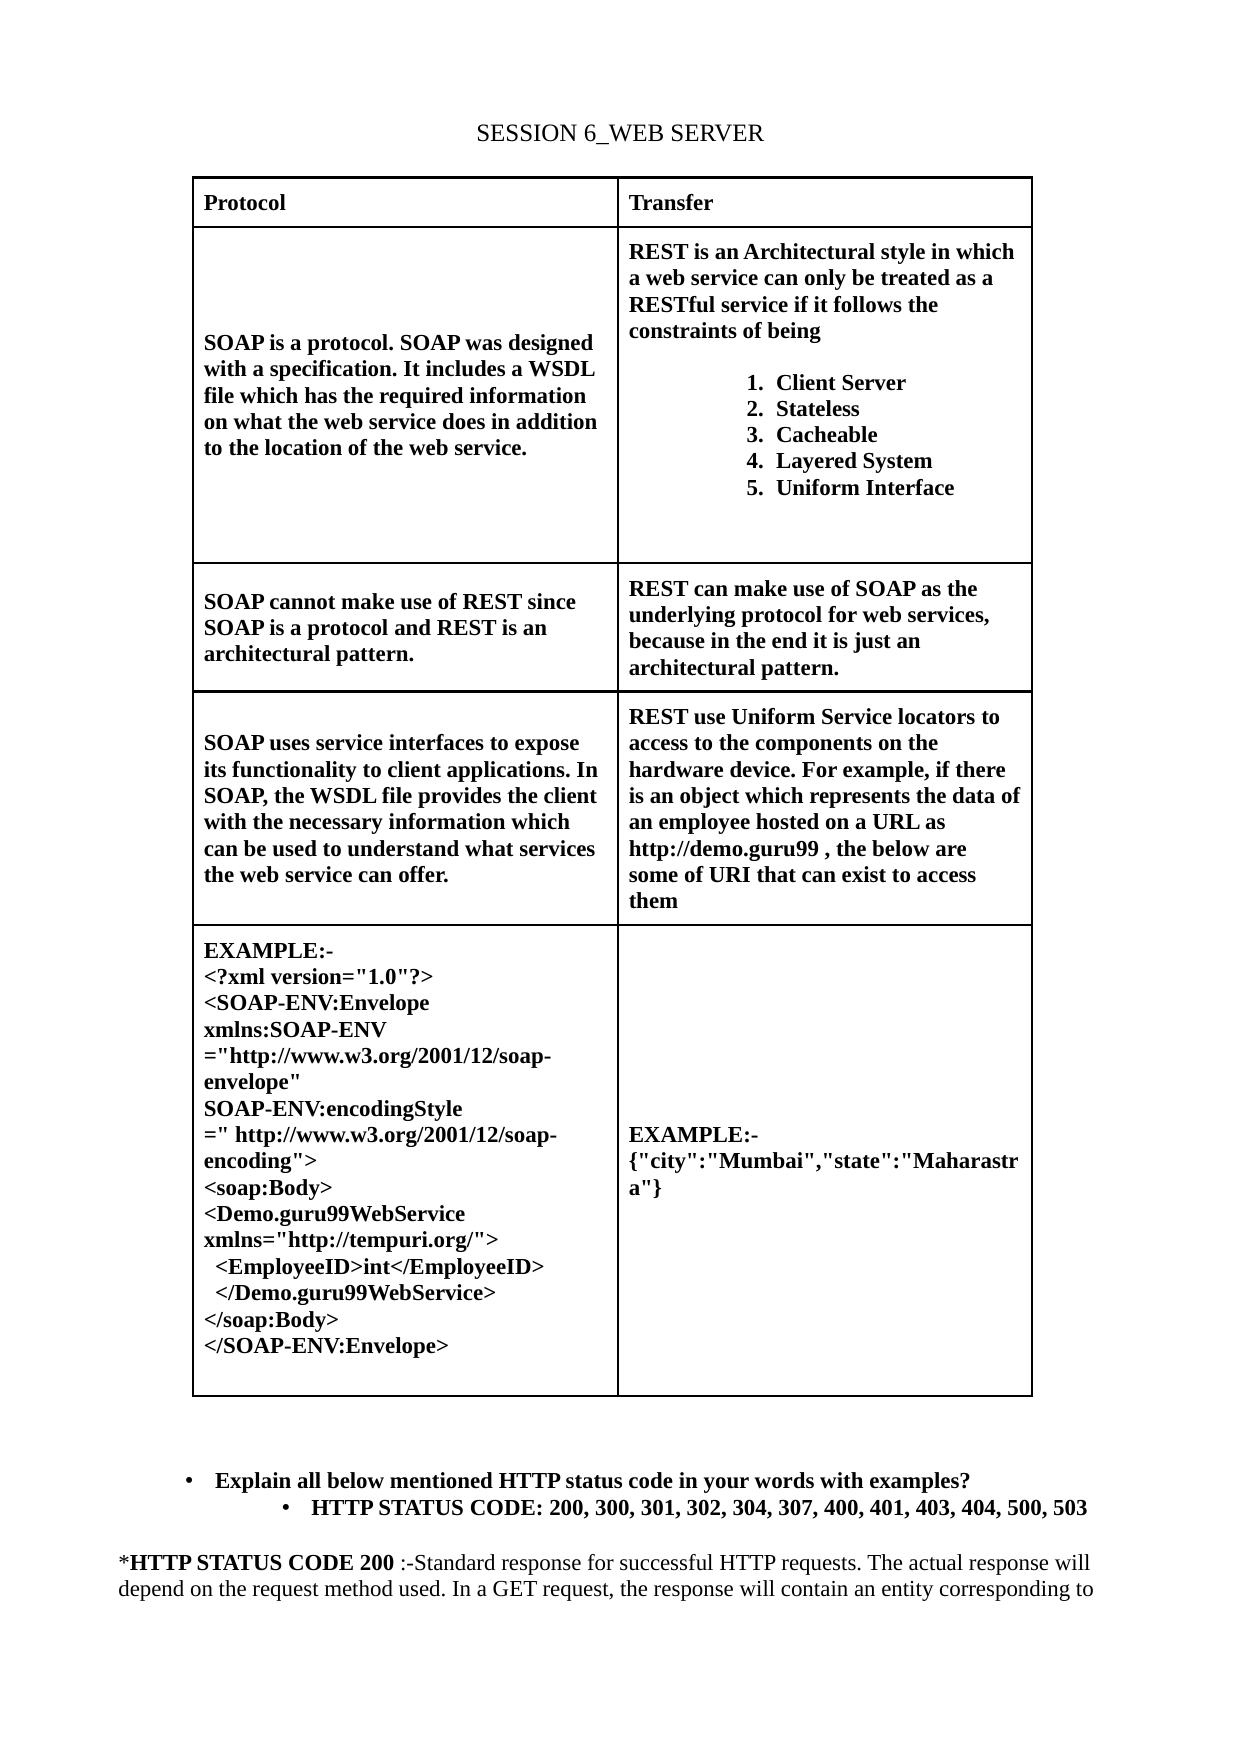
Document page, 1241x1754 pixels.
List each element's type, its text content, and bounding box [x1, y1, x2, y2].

table_cell Transfer [619, 179, 1031, 226]
table_cell REST use Uniform Service locators to access to the components on the hardware device. For example, if there is an object which represents the data of an employee hosted on a URL as http://demo.guru99 , the below are some of URI that can exist to access them [619, 693, 1031, 924]
table_cell REST can make use of SOAP as the underlying protocol for web services, because in the end it is just an architectural pattern. [619, 564, 1031, 690]
text *HTTP STATUS CODE 200 :-Standard response for successful HTTP requests. The actual response will depend on the request method used. In a GET request, the response will contain an entity corresponding to [118, 1549, 1122, 1602]
table_cell EXAMPLE:- <?xml version="1.0"?> <SOAP-ENV:Envelope xmlns:SOAP-ENV ="http://www.w3.org/2001/12/soap-envelope" SOAP-ENV:encodingStyle =" http://www.w3.org/2001/12/soap-encoding"> <soap:Body> <Demo.guru99WebService xmlns="http://tempuri.org/"> <EmployeeID>int</EmployeeID> </Demo.guru99WebService> </soap:Body> </SOAP-ENV:Envelope> [194, 926, 617, 1395]
table_cell SOAP is a protocol. SOAP was designed with a specification. It includes a WSDL file which has the required information on what the web service does in addition to the location of the web service. [194, 228, 617, 562]
table_cell EXAMPLE:- {"city":"Mumbai","state":"Maharastra"} [619, 926, 1031, 1395]
table_cell Protocol [194, 179, 617, 226]
list Explain all below mentioned HTTP status code in your words with examples? [185, 1467, 1122, 1494]
table_cell SOAP uses service interfaces to expose its functionality to client applications. In SOAP, the WSDL file provides the client with the necessary information which can be used to understand what services the web service can offer. [194, 693, 617, 924]
table_cell REST is an Architectural style in which a web service can only be treated as a RESTful service if it follows the constraints of being Client Server Stateless Cacheable Layered System Uniform Interface [619, 228, 1031, 562]
list HTTP STATUS CODE: 200, 300, 301, 302, 304, 307, 400, 401, 403, 404, 500, 503 [282, 1494, 1122, 1520]
table_cell SOAP cannot make use of REST since SOAP is a protocol and REST is an architectural pattern. [194, 564, 617, 690]
